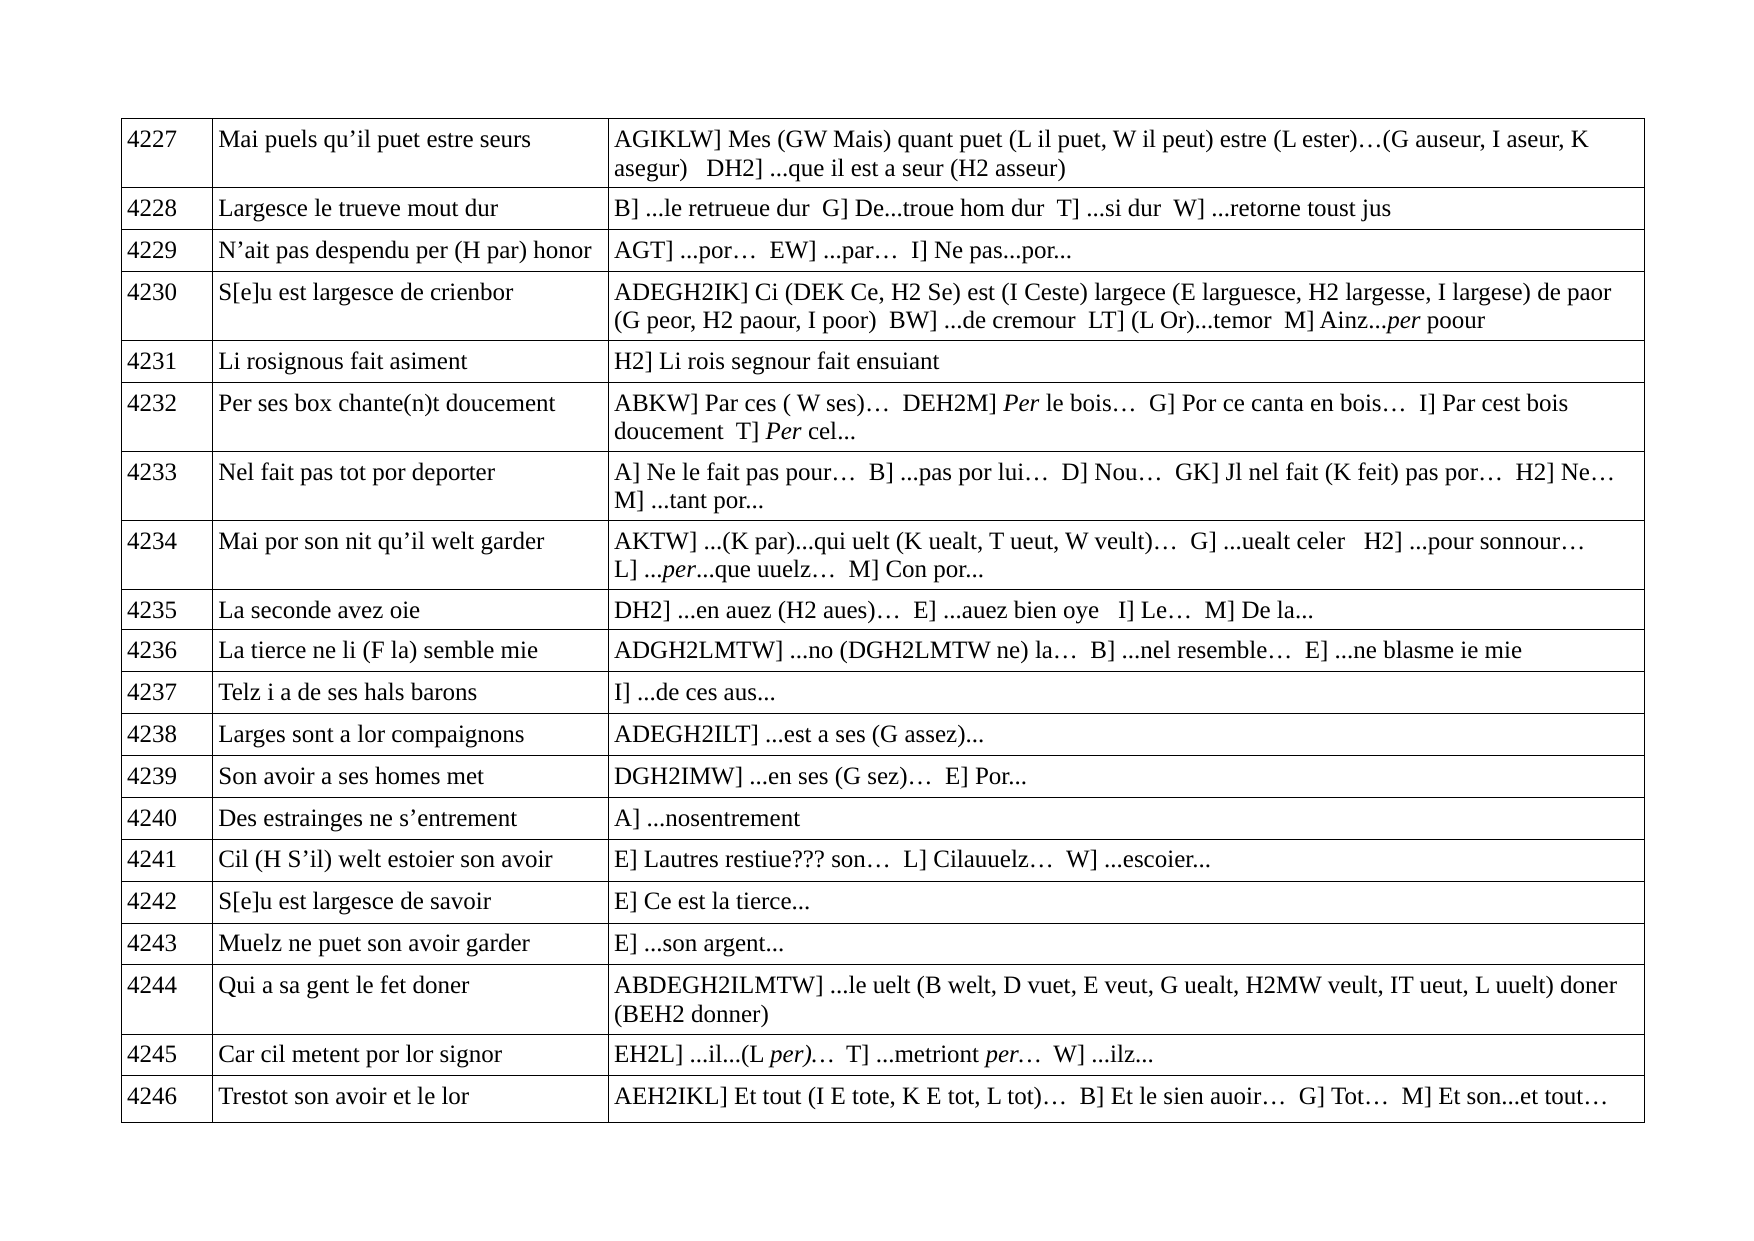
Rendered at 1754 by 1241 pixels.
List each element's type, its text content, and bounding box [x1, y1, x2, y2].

table_cell Telz i a de ses hals barons [213, 672, 608, 713]
table_cell 4240 [122, 798, 212, 839]
table_cell Des estrainges ne s’entrement [213, 798, 608, 839]
table_cell Largesce le trueve mout dur [213, 188, 608, 229]
table_cell Li rosignous fait asiment [213, 341, 608, 382]
table_cell Son avoir a ses homes met [213, 756, 608, 797]
table_cell 4241 [122, 840, 212, 881]
table_cell 4235 [122, 590, 212, 629]
table_cell Trestot son avoir et le lor [213, 1076, 608, 1122]
table_cell 4232 [122, 383, 212, 451]
table_cell N’ait pas despendu per (H par) honor [213, 230, 608, 271]
table_cell 4236 [122, 630, 212, 671]
table_cell ABKW] Par ces ( W ses)… DEH2M] Per le bois… G] Por ce canta en bois… I] Par cest bois doucement T] Per cel... [609, 383, 1644, 451]
table_cell La seconde avez oie [213, 590, 608, 629]
table_cell ADGH2LMTW] ...no (DGH2LMTW ne) la… B] ...nel resemble… E] ...ne blasme ie mie [609, 630, 1644, 671]
table_cell 4239 [122, 756, 212, 797]
table_cell Mai por son nit qu’il welt garder [213, 521, 608, 589]
table_cell 4231 [122, 341, 212, 382]
table_cell Car cil metent por lor signor [213, 1035, 608, 1075]
table_cell S[e]u est largesce de savoir [213, 882, 608, 922]
table_cell AKTW] ...(K par)...qui uelt (K uealt, T ueut, W veult)… G] ...uealt celer H2] ...pour sonnour… L] ...per...que uuelz… M] Con por... [609, 521, 1644, 589]
table_cell I] ...de ces aus... [609, 672, 1644, 713]
table_cell 4230 [122, 272, 212, 340]
table_cell 4244 [122, 965, 212, 1033]
table_cell 4234 [122, 521, 212, 589]
table_cell ADEGH2ILT] ...est a ses (G assez)... [609, 714, 1644, 755]
table_cell Muelz ne puet son avoir garder [213, 924, 608, 964]
table_cell ABDEGH2ILMTW] ...le uelt (B welt, D vuet, E veut, G uealt, H2MW veult, IT ueut, L uuelt) doner (BEH2 donner) [609, 965, 1644, 1033]
table_cell 4242 [122, 882, 212, 922]
table_cell Mai puels qu’il puet estre seurs [213, 119, 608, 187]
table_cell 4228 [122, 188, 212, 229]
table_cell Cil (H S’il) welt estoier son avoir [213, 840, 608, 881]
table_cell DH2] ...en auez (H2 aues)… E] ...auez bien oye I] Le… M] De la... [609, 590, 1644, 629]
table_cell La tierce ne li (F la) semble mie [213, 630, 608, 671]
table_cell AEH2IKL] Et tout (I E tote, K E tot, L tot)… B] Et le sien auoir… G] Tot… M] Et son...et tout… [609, 1076, 1644, 1122]
table_cell A] Ne le fait pas pour… B] ...pas por lui… D] Nou… GK] Jl nel fait (K feit) pas por… H2] Ne… M] ...tant por... [609, 452, 1644, 520]
table_cell Qui a sa gent le fet doner [213, 965, 608, 1033]
table_cell E] Ce est la tierce... [609, 882, 1644, 922]
table_cell DGH2IMW] ...en ses (G sez)… E] Por... [609, 756, 1644, 797]
table_cell AGIKLW] Mes (GW Mais) quant puet (L il puet, W il peut) estre (L ester)…(G auseur, I aseur, K asegur) DH2] ...que il est a seur (H2 asseur) [609, 119, 1644, 187]
table_cell S[e]u est largesce de crienbor [213, 272, 608, 340]
table_cell Larges sont a lor compaignons [213, 714, 608, 755]
table_cell Nel fait pas tot por deporter [213, 452, 608, 520]
table_cell 4237 [122, 672, 212, 713]
table_cell 4245 [122, 1035, 212, 1075]
table_cell B] ...le retrueue dur G] De...troue hom dur T] ...si dur W] ...retorne toust jus [609, 188, 1644, 229]
table_cell Per ses box chante(n)t doucement [213, 383, 608, 451]
table_cell EH2L] ...il...(L per)… T] ...metriont per… W] ...ilz... [609, 1035, 1644, 1075]
table_cell AGT] ...por… EW] ...par… I] Ne pas...por... [609, 230, 1644, 271]
table_cell 4229 [122, 230, 212, 271]
table_cell H2] Li rois segnour fait ensuiant [609, 341, 1644, 382]
table_cell 4243 [122, 924, 212, 964]
table_cell 4246 [122, 1076, 212, 1122]
table_cell ADEGH2IK] Ci (DEK Ce, H2 Se) est (I Ceste) largece (E larguesce, H2 largesse, I largese) de paor (G peor, H2 paour, I poor) BW] ...de cremour LT] (L Or)...temor M] Ainz...per poour [609, 272, 1644, 340]
table_cell E] Lautres restiue??? son… L] Cilauuelz… W] ...escoier... [609, 840, 1644, 881]
table_cell E] ...son argent... [609, 924, 1644, 964]
table_cell 4233 [122, 452, 212, 520]
table_cell 4227 [122, 119, 212, 187]
table_cell A] ...nosentrement [609, 798, 1644, 839]
table_cell 4238 [122, 714, 212, 755]
